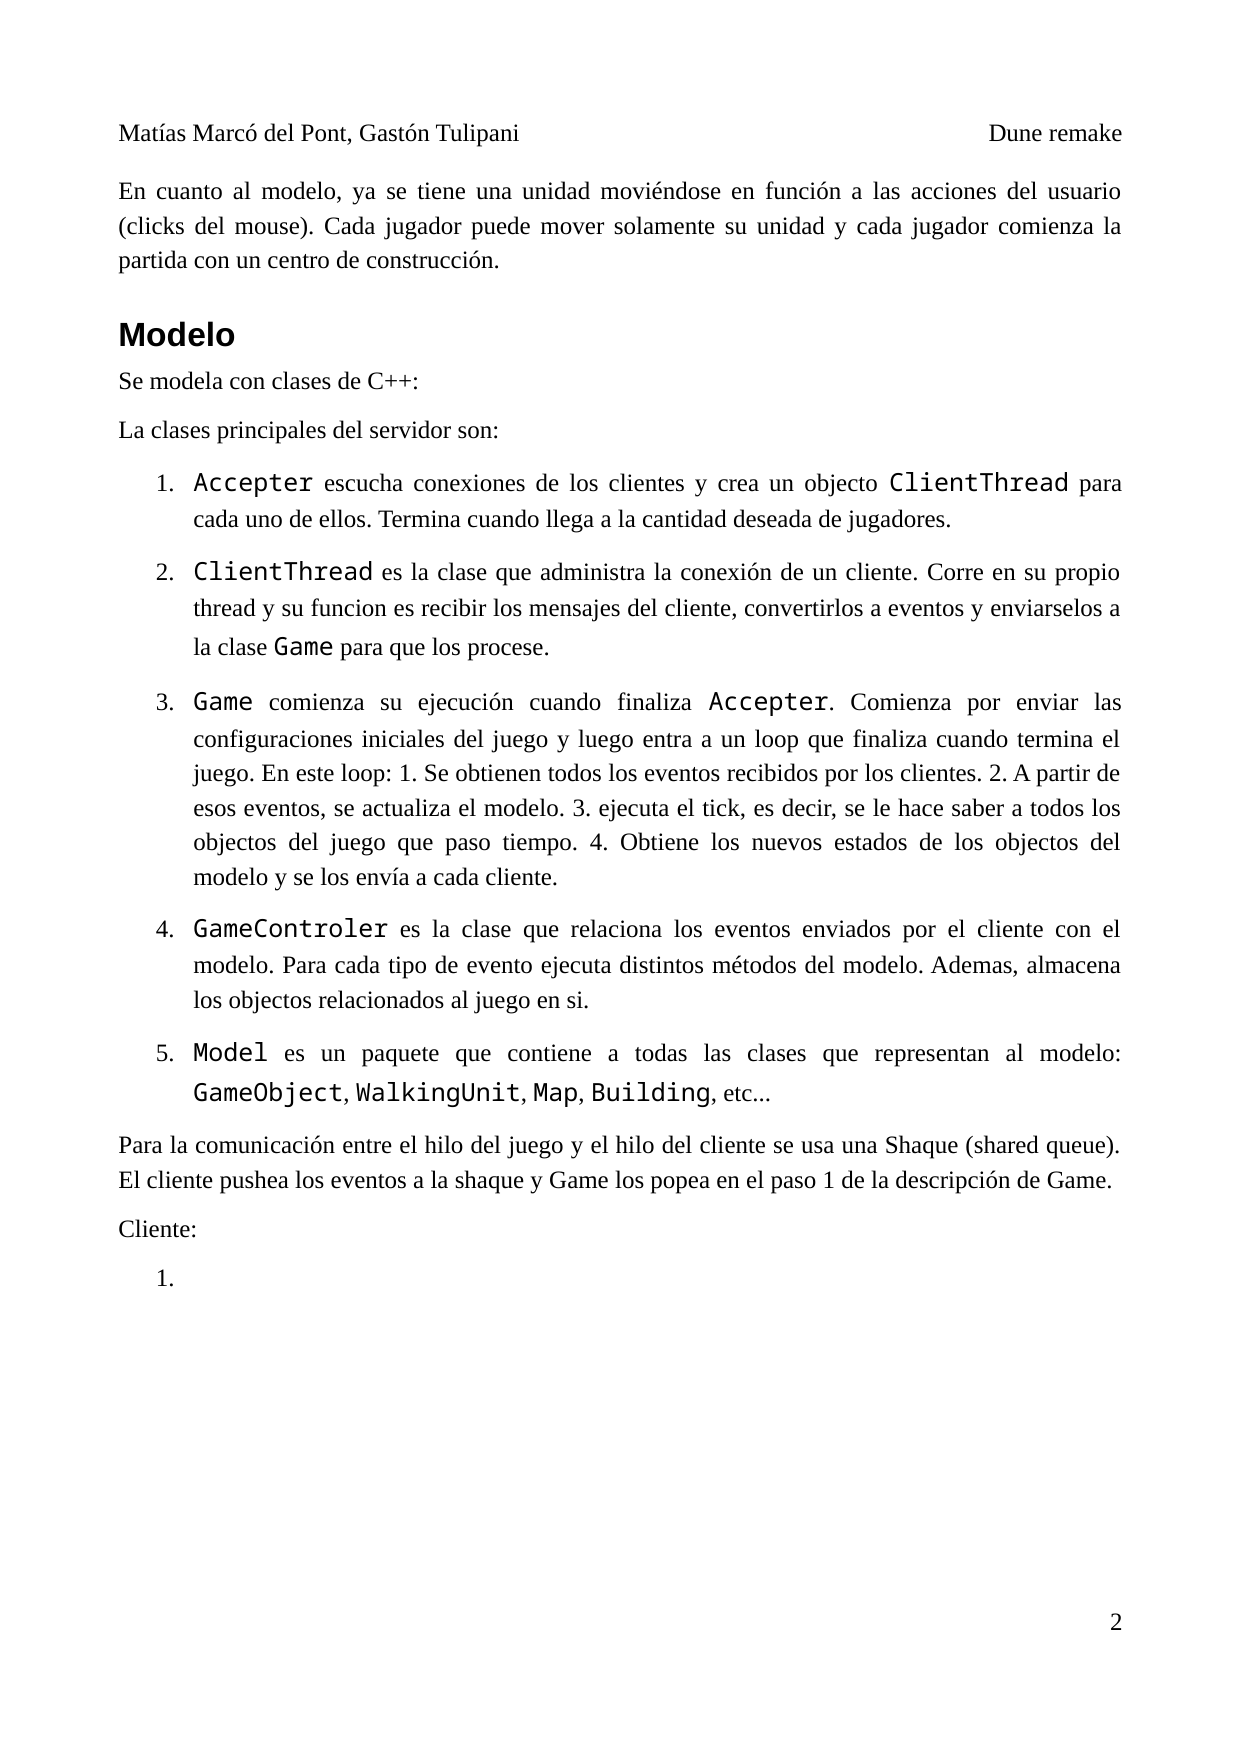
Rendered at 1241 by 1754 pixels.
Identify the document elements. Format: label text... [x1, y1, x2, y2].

list Game comienza su ejecución cuando finaliza Accepter. Comienza por enviar las configuraciones iniciales del juego y luego entra a un loop que finaliza cuando termina el juego. En este loop: 1. Se obtienen todos los eventos recibidos por los clientes. 2. A partir de esos eventos, se actualiza el modelo. 3. ejecuta el tick, es decir, se le hace saber a todos los objectos del juego que paso tiempo. 4. Obtiene los nuevos estados de los objectos del modelo y se los envía a cada cliente. [156, 684, 1122, 891]
text Se modela con clases de C++: [118, 366, 1122, 395]
list ClientThread es la clase que administra la conexión de un cliente. Corre en su propio thread y su funcion es recibir los mensajes del cliente, convertirlos a eventos y enviarselos a la clase Game para que los procese. [156, 553, 1122, 663]
text Para la comunicación entre el hilo del juego y el hilo del cliente se usa una Shaque (shared queue). El cliente pushea los eventos a la shaque y Game los popea en el paso 1 de la descripción de Game. [118, 1130, 1122, 1194]
text Cliente: [118, 1214, 1122, 1243]
list Accepter escucha conexiones de los clientes y crea un objecto ClientThread para cada uno de ellos. Termina cuando llega a la cantidad deseada de jugadores. [156, 464, 1122, 533]
text En cuanto al modelo, ya se tiene una unidad moviéndose en función a las acciones del usuario (clicks del mouse). Cada jugador puede mover solamente su unidad y cada jugador comienza la partida con un centro de construcción. [118, 176, 1122, 274]
list GameControler es la clase que relaciona los eventos enviados por el cliente con el modelo. Para cada tipo de evento ejecuta distintos métodos del modelo. Ademas, almacena los objectos relacionados al juego en si. [156, 911, 1122, 1014]
subtitle Modelo [118, 315, 1122, 354]
text La clases principales del servidor son: [118, 415, 1122, 444]
list Model es un paquete que contiene a todas las clases que representan al modelo: GameObject, WalkingUnit, Map, Building, etc... [156, 1034, 1122, 1109]
